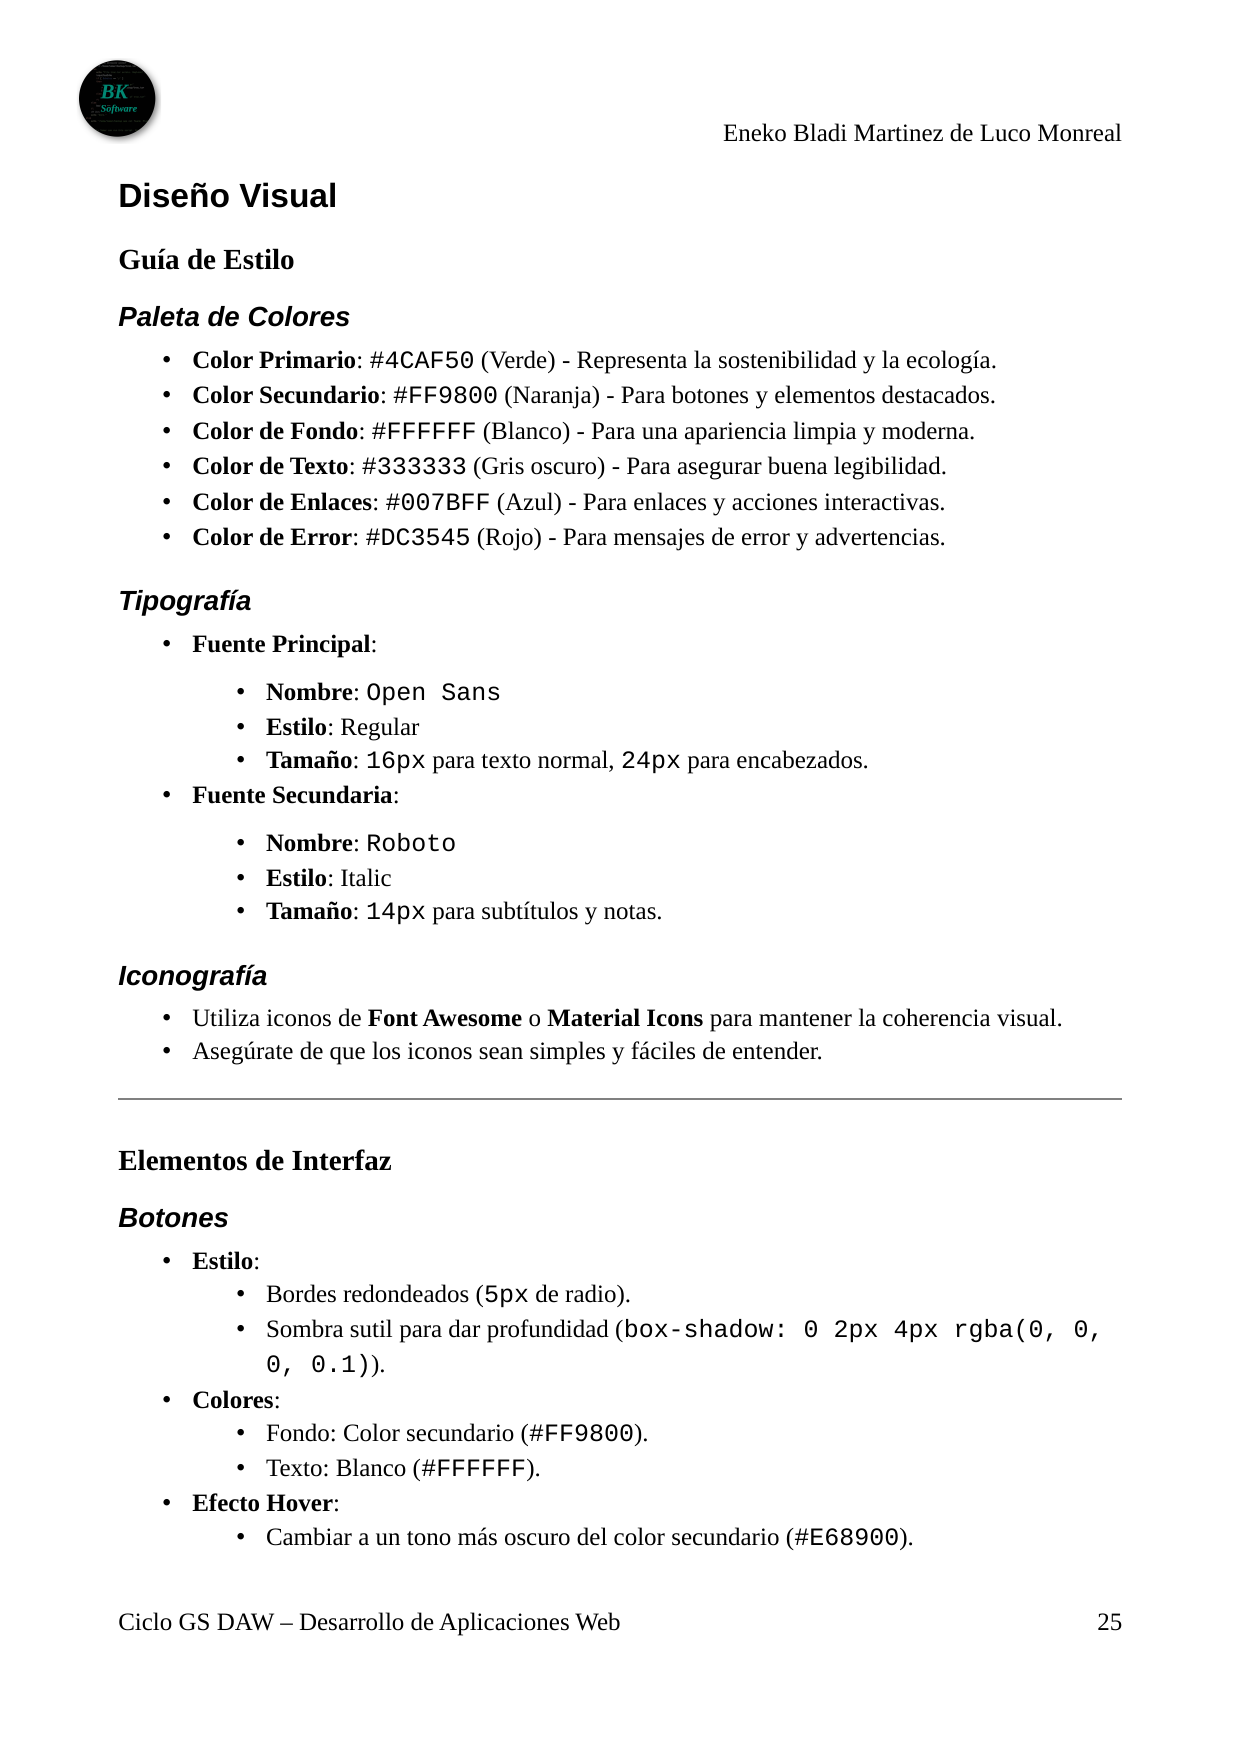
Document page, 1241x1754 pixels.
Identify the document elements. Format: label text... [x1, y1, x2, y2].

list Estilo: Regular [236, 712, 1122, 741]
list Tamaño: 14px para subtítulos y notas. [236, 896, 1122, 927]
list Color de Enlaces: #007BFF (Azul) - Para enlaces y acciones interactivas. [162, 487, 1122, 517]
subtitle Botones [118, 1201, 1122, 1233]
list Estilo: [162, 1246, 1122, 1274]
list Estilo: Italic [236, 863, 1122, 892]
list Color de Fondo: #FFFFFF (Blanco) - Para una apariencia limpia y moderna. [162, 416, 1122, 447]
list Color Secundario: #FF9800 (Naranja) - Para botones y elementos destacados. [162, 380, 1122, 411]
list Color de Texto: #333333 (Gris oscuro) - Para asegurar buena legibilidad. [162, 451, 1122, 482]
list Cambiar a un tono más oscuro del color secundario (#E68900). [236, 1522, 1122, 1552]
subtitle Elementos de Interfaz [118, 1143, 1122, 1176]
picture [76, 58, 162, 144]
list Asegúrate de que los iconos sean simples y fáciles de entender. [162, 1036, 1122, 1065]
list Color de Error: #DC3545 (Rojo) - Para mensajes de error y advertencias. [162, 522, 1122, 553]
list Tamaño: 16px para texto normal, 24px para encabezados. [236, 745, 1122, 776]
subtitle Diseño Visual [118, 176, 1122, 215]
subtitle Paleta de Colores [118, 301, 1122, 332]
subtitle Guía de Estilo [118, 242, 1122, 276]
subtitle Tipografía [118, 584, 1122, 616]
list Utiliza iconos de Font Awesome o Material Icons para mantener la coherencia visual. [162, 1003, 1122, 1032]
list Fuente Principal: [162, 629, 1122, 658]
subtitle Iconografía [118, 959, 1122, 991]
list Fondo: Color secundario (#FF9800). [236, 1418, 1122, 1448]
list Color Primario: #4CAF50 (Verde) - Representa la sostenibilidad y la ecología. [162, 345, 1122, 376]
list Efecto Hover: [162, 1488, 1122, 1517]
list Colores: [162, 1385, 1122, 1413]
list Nombre: Roboto [236, 828, 1122, 859]
list Sombra sutil para dar profundidad (box-shadow: 0 2px 4px rgba(0, 0, 0, 0.1)). [236, 1314, 1122, 1380]
list Texto: Blanco (#FFFFFF). [236, 1453, 1122, 1484]
list Bordes redondeados (5px de radio). [236, 1279, 1122, 1309]
list Fuente Secundaria: [162, 780, 1122, 809]
list Nombre: Open Sans [236, 677, 1122, 707]
